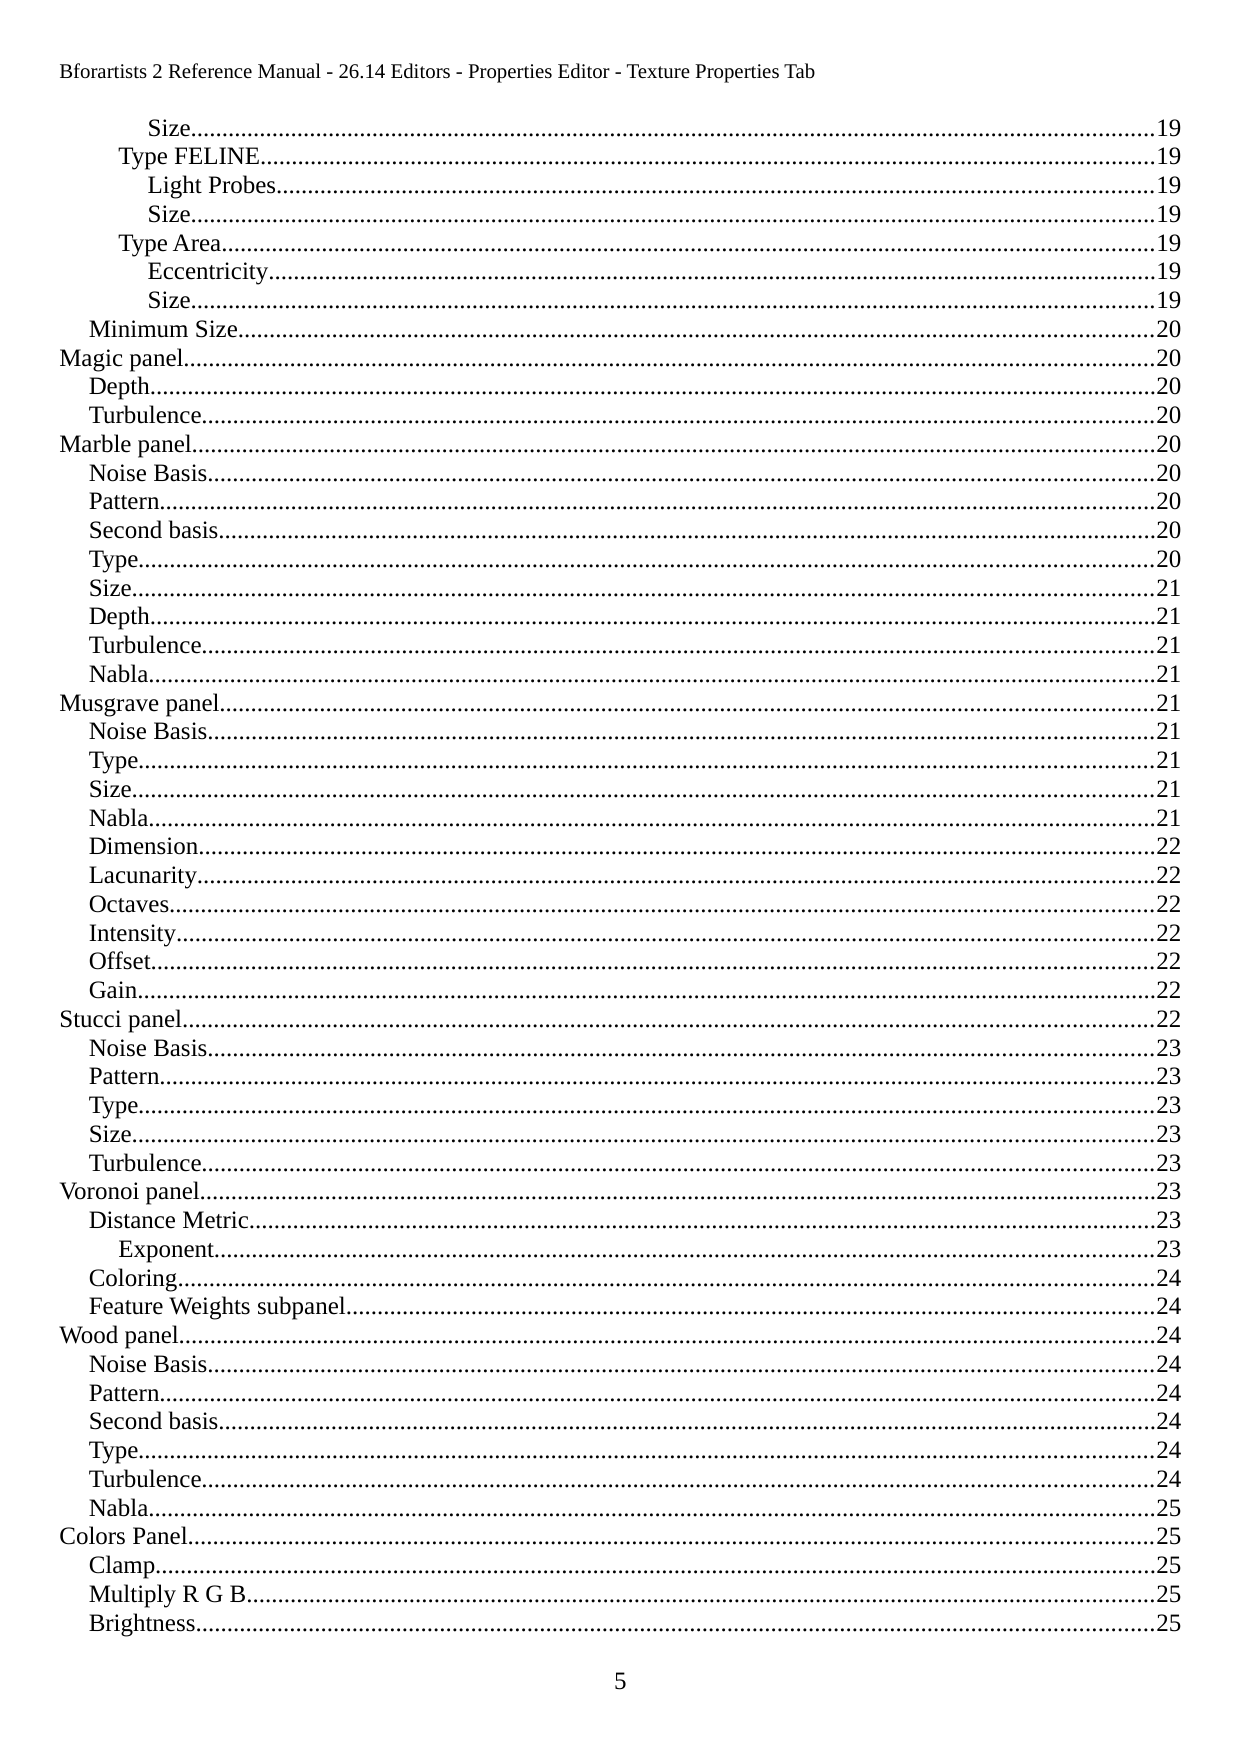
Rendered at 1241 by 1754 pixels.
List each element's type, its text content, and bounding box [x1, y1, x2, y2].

text Gain 22 [88, 975, 1181, 1004]
text Turbulence 23 [88, 1148, 1181, 1176]
text Noise Basis 23 [88, 1033, 1181, 1061]
text Type 24 [88, 1435, 1181, 1464]
text Brightness 25 [88, 1608, 1181, 1636]
text Dimension 22 [88, 831, 1181, 860]
text Type 20 [88, 544, 1181, 573]
text Eccentricity 19 [147, 256, 1181, 285]
text Marble panel 20 [59, 429, 1181, 458]
text Turbulence 21 [88, 630, 1181, 659]
text Size 19 [147, 199, 1181, 228]
text Musgrave panel 21 [59, 688, 1181, 716]
text Distance Metric 23 [88, 1205, 1181, 1234]
text Lacunarity 22 [88, 860, 1181, 889]
text Magic panel 20 [59, 343, 1181, 371]
text Size 23 [88, 1119, 1181, 1148]
text Pattern 24 [88, 1378, 1181, 1406]
text Size 21 [88, 774, 1181, 803]
text Pattern 20 [88, 486, 1181, 515]
text Second basis 24 [88, 1406, 1181, 1435]
text Turbulence 24 [88, 1464, 1181, 1493]
text Wood panel 24 [59, 1320, 1181, 1349]
text Size 19 [147, 285, 1181, 314]
text Colors Panel 25 [59, 1521, 1181, 1550]
text Depth 20 [88, 371, 1181, 400]
text Stucci panel 22 [59, 1004, 1181, 1033]
text Type FELINE 19 [118, 141, 1181, 170]
text Type 21 [88, 745, 1181, 774]
text Noise Basis 24 [88, 1349, 1181, 1378]
text Voronoi panel 23 [59, 1176, 1181, 1205]
text Noise Basis 21 [88, 716, 1181, 745]
text Feature Weights subpanel 24 [88, 1291, 1181, 1320]
text Size 19 [147, 113, 1181, 141]
text Nabla 21 [88, 659, 1181, 688]
text Second basis 20 [88, 515, 1181, 544]
text Intensity 22 [88, 918, 1181, 946]
text Offset 22 [88, 946, 1181, 975]
text Turbulence 20 [88, 400, 1181, 429]
text Size 21 [88, 573, 1181, 601]
text Type Area 19 [118, 228, 1181, 256]
text Minimum Size 20 [88, 314, 1181, 343]
text Depth 21 [88, 601, 1181, 630]
text Pattern 23 [88, 1061, 1181, 1090]
text Nabla 25 [88, 1493, 1181, 1521]
text Octaves 22 [88, 889, 1181, 918]
text Light Probes 19 [147, 170, 1181, 199]
text Nabla 21 [88, 803, 1181, 831]
text Exponent 23 [118, 1234, 1181, 1263]
text Noise Basis 20 [88, 458, 1181, 486]
text Coloring 24 [88, 1263, 1181, 1291]
text Type 23 [88, 1090, 1181, 1119]
text Clamp 25 [88, 1550, 1181, 1579]
text Multiply R G B 25 [88, 1579, 1181, 1608]
